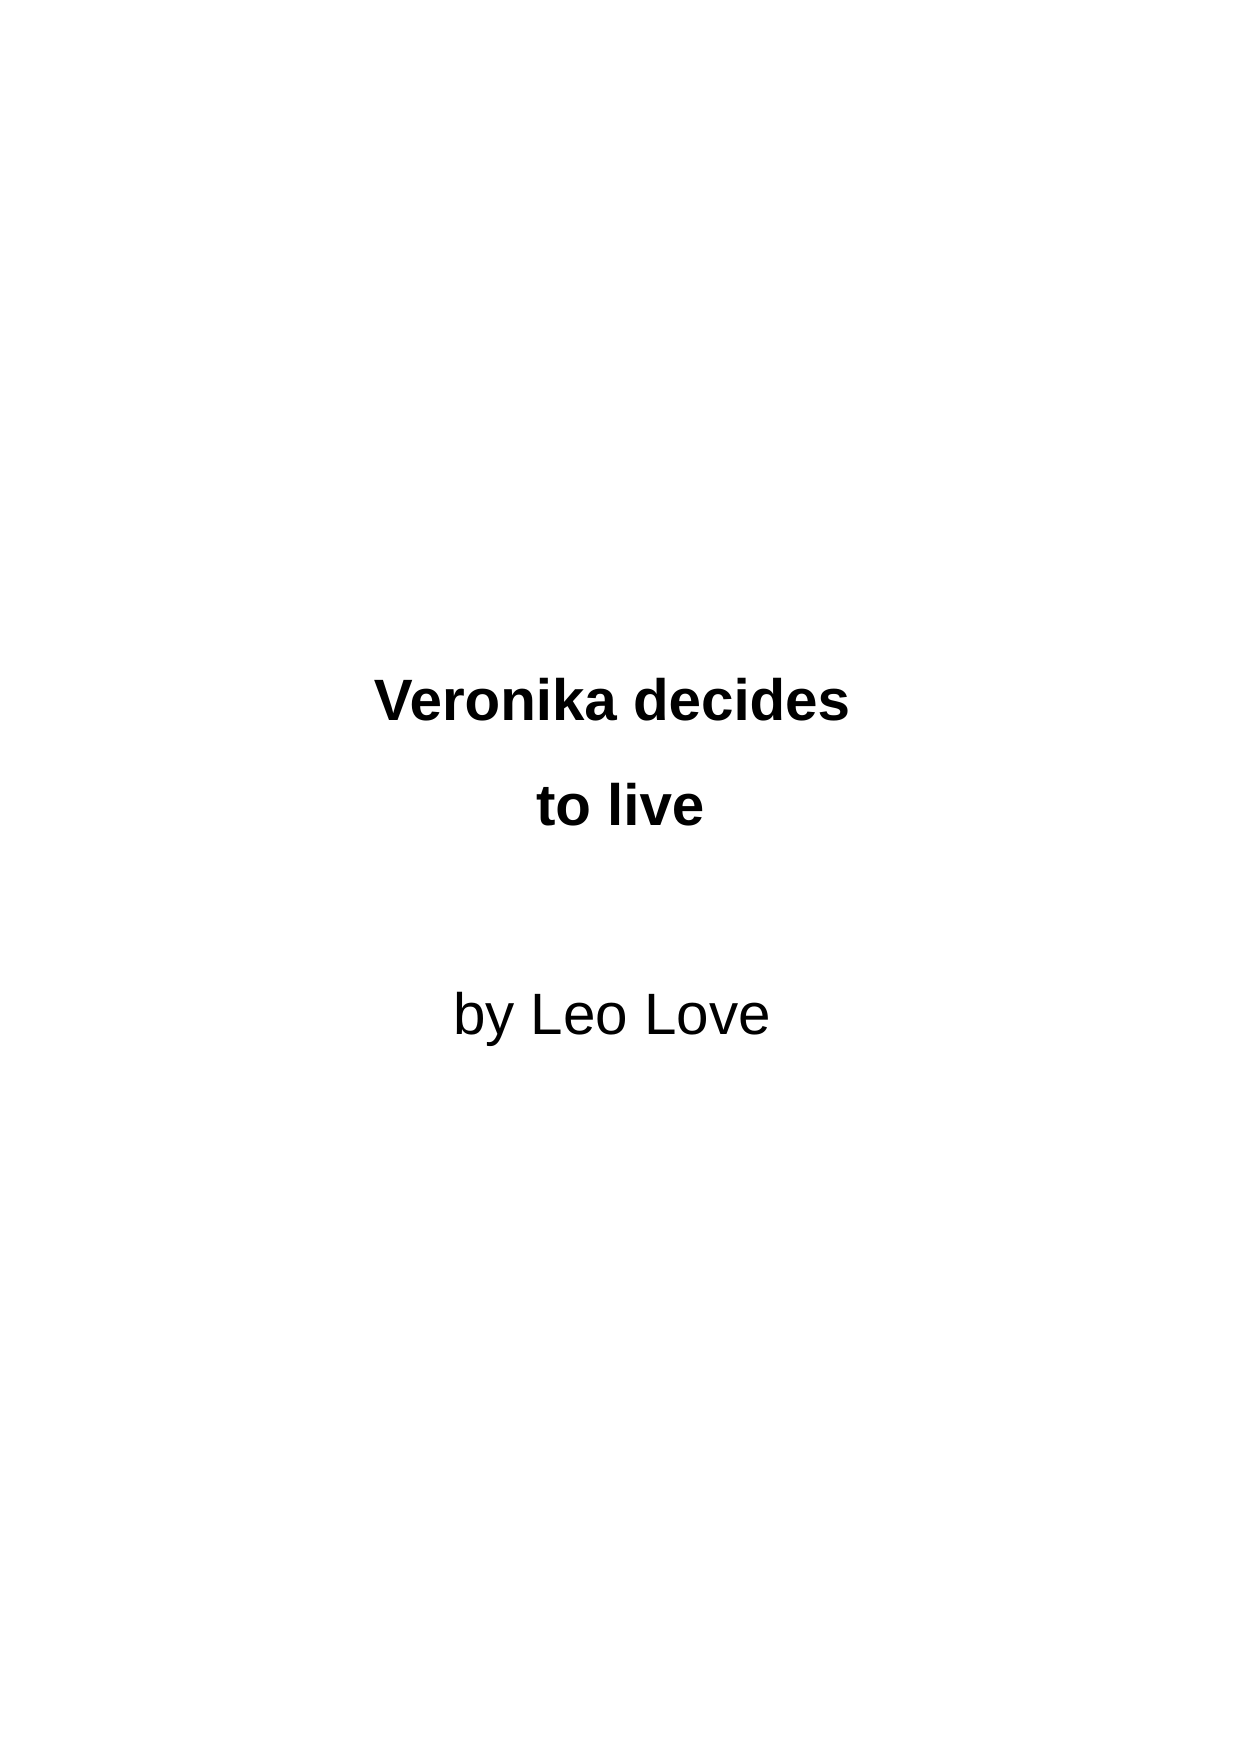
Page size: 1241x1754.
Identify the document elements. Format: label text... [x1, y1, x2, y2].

title by Leo Love [118, 980, 1122, 1047]
title Veronika decides [118, 666, 1122, 733]
title to live [118, 771, 1122, 838]
